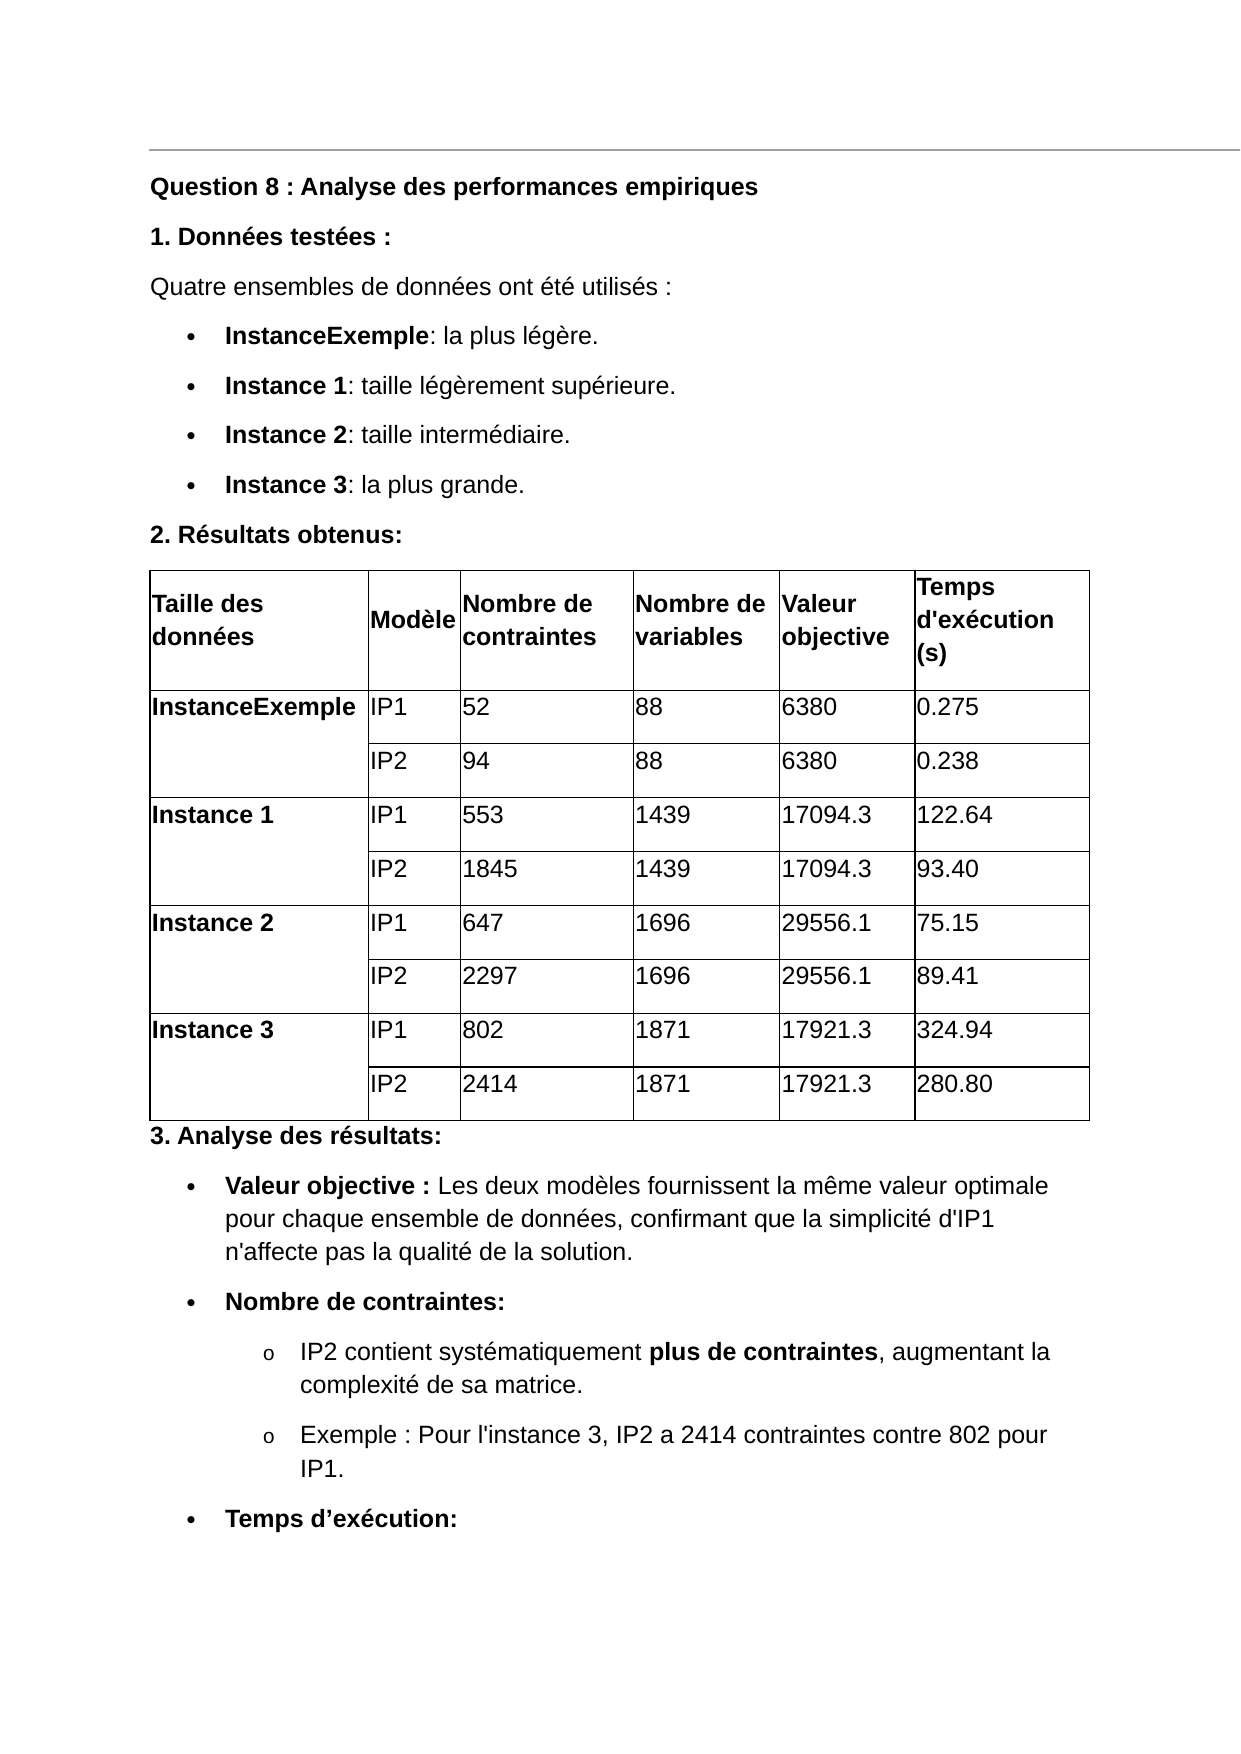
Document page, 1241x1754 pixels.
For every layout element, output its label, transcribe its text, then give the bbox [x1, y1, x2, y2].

text Question 8 : Analyse des performances empiriques [150, 172, 1090, 201]
table_cell 1696 [634, 906, 779, 959]
table_cell 89.41 [916, 960, 1089, 1013]
table_cell 6380 [780, 691, 914, 743]
list Instance 2: taille intermédiaire. [187, 421, 1090, 449]
table_header Nombre de contraintes [461, 571, 633, 689]
table_cell 324.94 [916, 1014, 1089, 1066]
list Instance 1: taille légèrement supérieure. [187, 371, 1090, 399]
table_cell 6380 [780, 744, 914, 797]
table_cell 802 [461, 1014, 633, 1066]
table_cell 29556.1 [780, 906, 914, 959]
table_cell 17921.3 [780, 1014, 914, 1066]
list IP2 contient systématiquement plus de contraintes, augmentant la complexité de sa matrice. [262, 1336, 1090, 1399]
table_cell 280.80 [916, 1068, 1089, 1120]
table_cell 93.40 [916, 852, 1089, 905]
table_cell 1439 [634, 798, 779, 851]
list Temps d’exécution: [187, 1504, 1090, 1532]
table_cell 2414 [461, 1068, 633, 1120]
table_cell Instance 2 [151, 906, 368, 959]
list Exemple : Pour l'instance 3, IP2 a 2414 contraintes contre 802 pour IP1. [262, 1420, 1090, 1483]
list Nombre de contraintes: [187, 1287, 1090, 1316]
table_header Valeur objective [780, 571, 914, 689]
table_cell 0.238 [916, 744, 1089, 797]
table_cell 94 [461, 744, 633, 797]
table_cell 1871 [634, 1014, 779, 1066]
table_header Modèle [369, 571, 460, 689]
table_cell IP2 [369, 960, 460, 1013]
table_cell Instance 1 [151, 798, 368, 851]
text 3. Analyse des résultats: [150, 1121, 1090, 1150]
table_cell 1696 [634, 960, 779, 1013]
table_cell IP1 [369, 691, 460, 743]
table_cell 88 [634, 744, 779, 797]
table_cell InstanceExemple [151, 691, 368, 743]
list Valeur objective : Les deux modèles fournissent la même valeur optimale pour chaque ensemble de données, confirmant que la simplicité d'IP1 n'affecte pas la qualité de la solution. [187, 1171, 1090, 1266]
table_cell IP2 [369, 744, 460, 797]
list InstanceExemple: la plus légère. [187, 321, 1090, 350]
table_cell 553 [461, 798, 633, 851]
table_header Nombre de variables [634, 571, 779, 689]
table_cell 17921.3 [780, 1068, 914, 1120]
table_cell [151, 743, 368, 797]
table_cell Instance 3 [151, 1014, 368, 1066]
table_cell 52 [461, 691, 633, 743]
table_cell 647 [461, 906, 633, 959]
table_cell 17094.3 [780, 852, 914, 905]
list Instance 3: la plus grande. [187, 470, 1090, 499]
table_cell IP1 [369, 798, 460, 851]
table_cell 1845 [461, 852, 633, 905]
table_cell IP1 [369, 906, 460, 959]
table_cell 1439 [634, 852, 779, 905]
table_cell [151, 959, 368, 1013]
table_cell 122.64 [916, 798, 1089, 851]
table_cell 1871 [634, 1068, 779, 1120]
table_cell IP1 [369, 1014, 460, 1066]
table_cell IP2 [369, 1068, 460, 1120]
table_header Temps d'exécution (s) [916, 571, 1089, 689]
table_cell 88 [634, 691, 779, 743]
table_cell 0.275 [916, 691, 1089, 743]
table_cell [151, 1066, 368, 1120]
table_cell 29556.1 [780, 960, 914, 1013]
table_cell 75.15 [916, 906, 1089, 959]
text 1. Données testées : [150, 222, 1090, 251]
text 2. Résultats obtenus: [150, 520, 1090, 549]
table_cell [151, 851, 368, 905]
table_header Taille des données [151, 571, 368, 689]
table_cell IP2 [369, 852, 460, 905]
table_cell 17094.3 [780, 798, 914, 851]
text Quatre ensembles de données ont été utilisés : [150, 271, 1090, 300]
table_cell 2297 [461, 960, 633, 1013]
